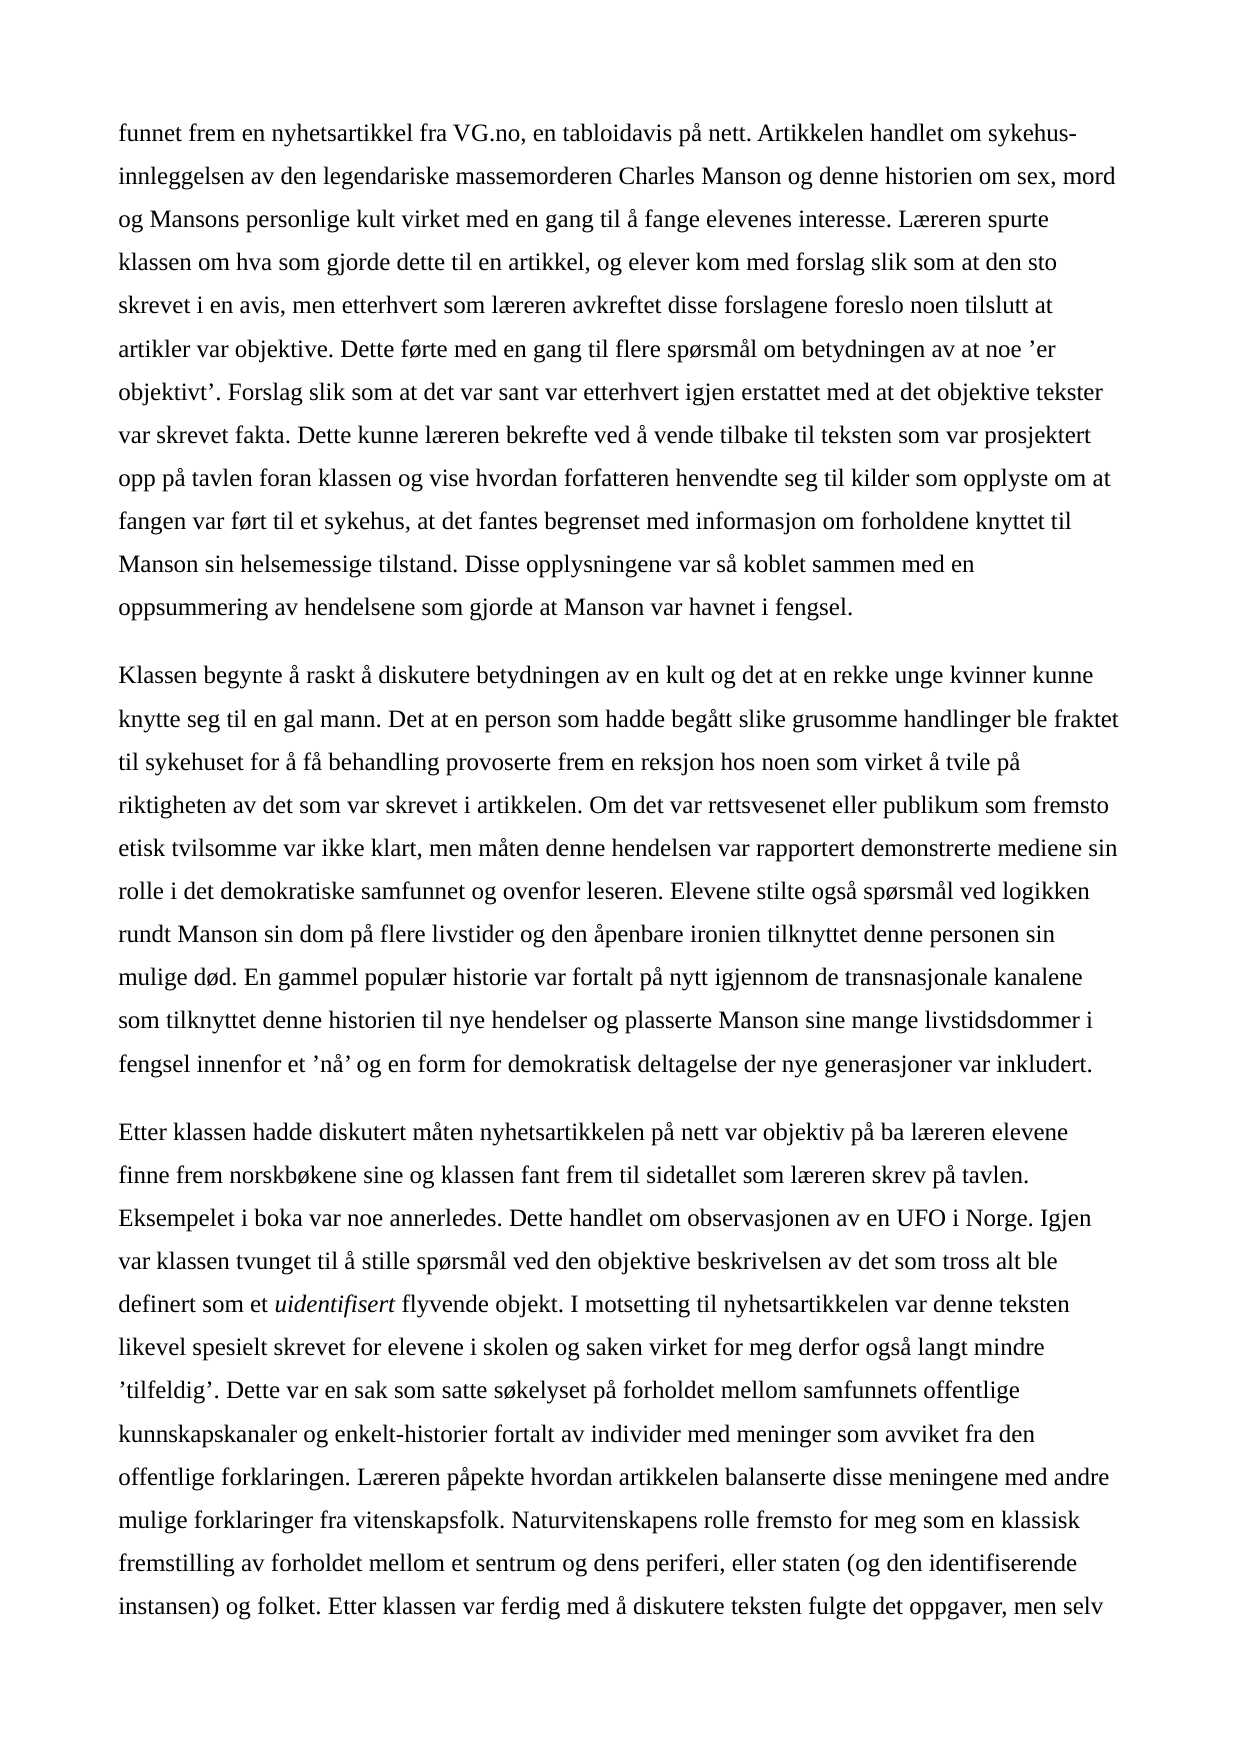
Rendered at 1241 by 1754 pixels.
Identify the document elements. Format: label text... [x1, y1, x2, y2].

text Klassen begynte å raskt å diskutere betydningen av en kult og det at en rekke unge kvinner kunne knytte seg til en gal mann. Det at en person som hadde begått slike grusomme handlinger ble fraktet til sykehuset for å få behandling provoserte frem en reksjon hos noen som virket å tvile på riktigheten av det som var skrevet i artikkelen. Om det var rettsvesenet eller publikum som fremsto etisk tvilsomme var ikke klart, men måten denne hendelsen var rapportert demonstrerte mediene sin rolle i det demokratiske samfunnet og ovenfor leseren. Elevene stilte også spørsmål ved logikken rundt Manson sin dom på flere livstider og den åpenbare ironien tilknyttet denne personen sin mulige død. En gammel populær historie var fortalt på nytt igjennom de transnasjonale kanalene som tilknyttet denne historien til nye hendelser og plasserte Manson sine mange livstidsdommer i fengsel innenfor et ’nå’ og en form for demokratisk deltagelse der nye generasjoner var inkludert. [118, 661, 1122, 1077]
text funnet frem en nyhetsartikkel fra VG.no, en tabloidavis på nett. Artikkelen handlet om sykehus-innleggelsen av den legendariske massemorderen Charles Manson og denne historien om sex, mord og Mansons personlige kult virket med en gang til å fange elevenes interesse. Læreren spurte klassen om hva som gjorde dette til en artikkel, og elever kom med forslag slik som at den sto skrevet i en avis, men etterhvert som læreren avkreftet disse forslagene foreslo noen tilslutt at artikler var objektive. Dette førte med en gang til flere spørsmål om betydningen av at noe ’er objektivt’. Forslag slik som at det var sant var etterhvert igjen erstattet med at det objektive tekster var skrevet fakta. Dette kunne læreren bekrefte ved å vende tilbake til teksten som var prosjektert opp på tavlen foran klassen og vise hvordan forfatteren henvendte seg til kilder som opplyste om at fangen var ført til et sykehus, at det fantes begrenset med informasjon om forholdene knyttet til Manson sin helsemessige tilstand. Disse opplysningene var så koblet sammen med en oppsummering av hendelsene som gjorde at Manson var havnet i fengsel. [118, 118, 1122, 621]
text Etter klassen hadde diskutert måten nyhetsartikkelen på nett var objektiv på ba læreren elevene finne frem norskbøkene sine og klassen fant frem til sidetallet som læreren skrev på tavlen. Eksempelet i boka var noe annerledes. Dette handlet om observasjonen av en UFO i Norge. Igjen var klassen tvunget til å stille spørsmål ved den objektive beskrivelsen av det som tross alt ble definert som et uidentifisert flyvende objekt. I motsetting til nyhetsartikkelen var denne teksten likevel spesielt skrevet for elevene i skolen og saken virket for meg derfor også langt mindre ’tilfeldig’. Dette var en sak som satte søkelyset på forholdet mellom samfunnets offentlige kunnskapskanaler og enkelt-historier fortalt av individer med meninger som avviket fra den offentlige forklaringen. Læreren påpekte hvordan artikkelen balanserte disse meningene med andre mulige forklaringer fra vitenskapsfolk. Naturvitenskapens rolle fremsto for meg som en klassisk fremstilling av forholdet mellom et sentrum og dens periferi, eller staten (og den identifiserende instansen) og folket. Etter klassen var ferdig med å diskutere teksten fulgte det oppgaver, men selv [118, 1117, 1122, 1620]
